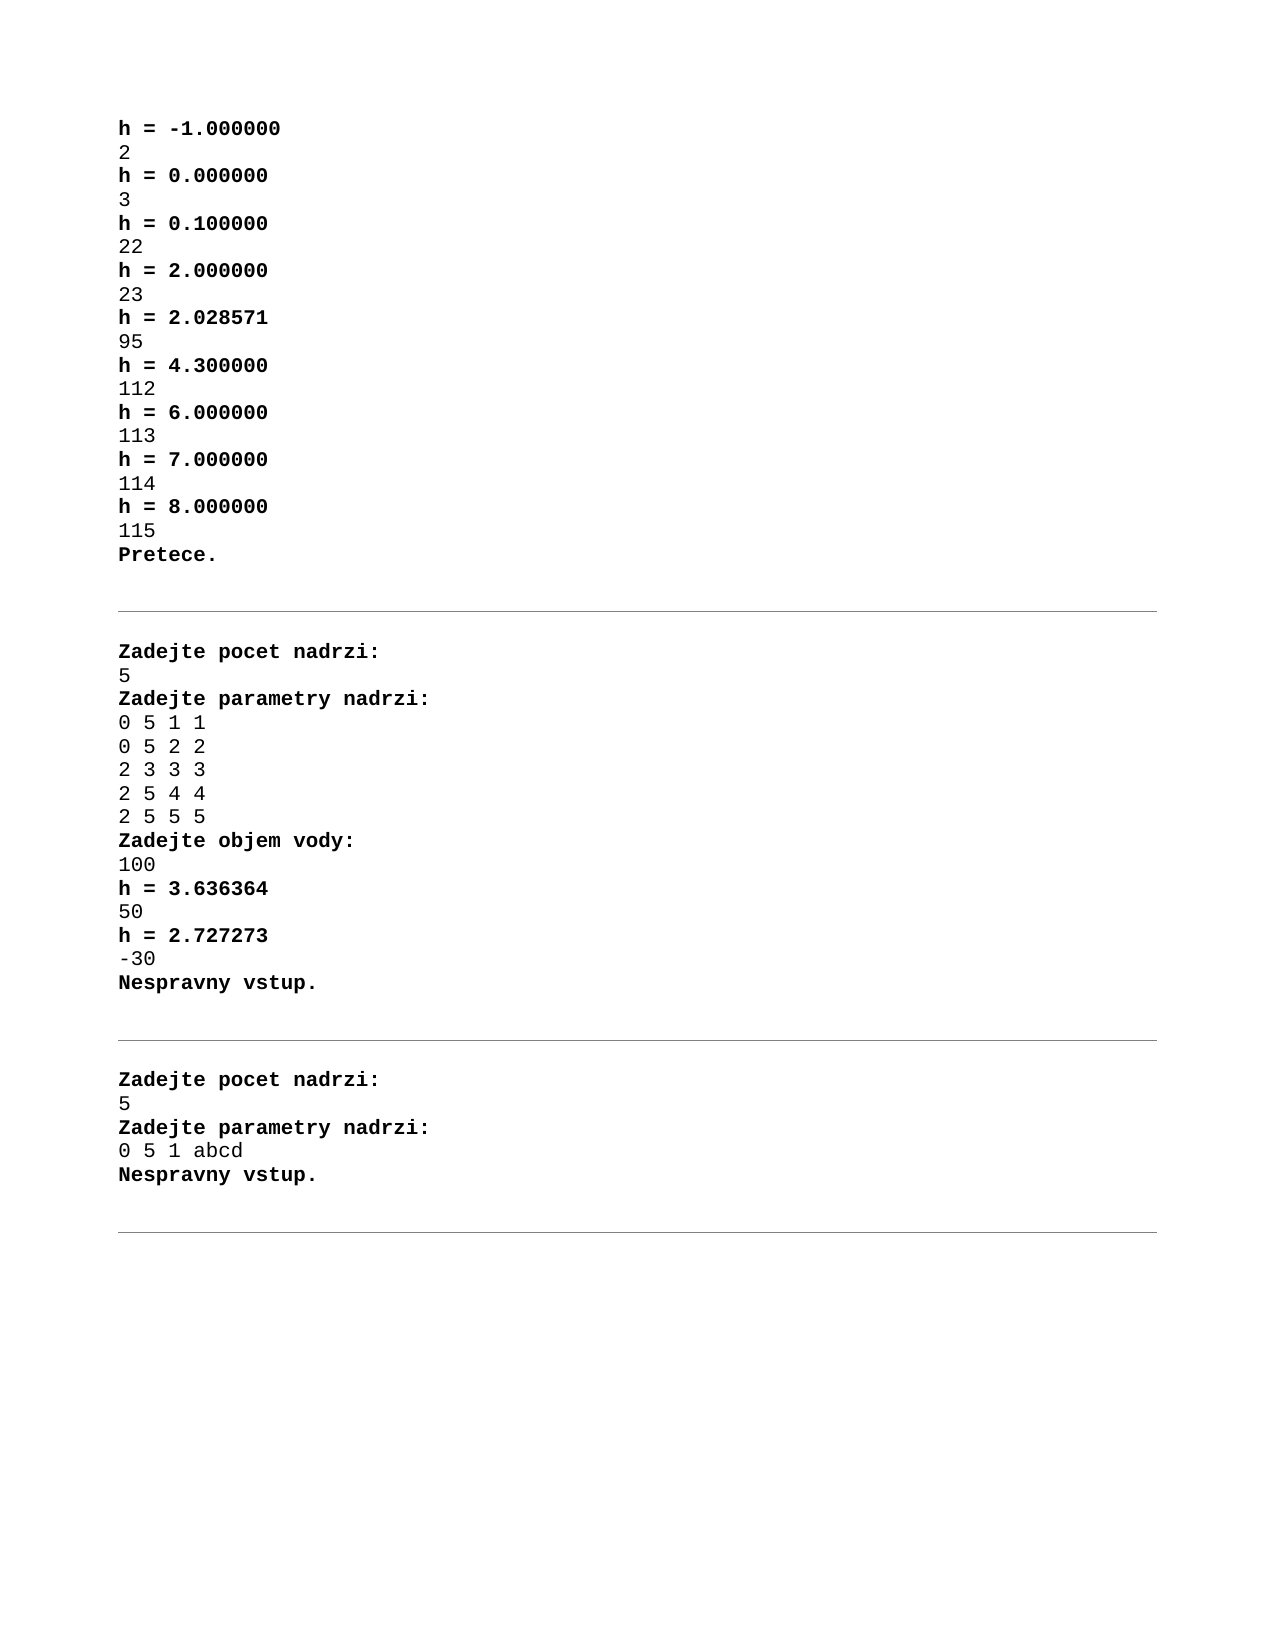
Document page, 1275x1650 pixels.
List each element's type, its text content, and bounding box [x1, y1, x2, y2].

text 113 [118, 426, 1157, 449]
text h = 2.000000 [118, 260, 1157, 284]
text 95 [118, 331, 1157, 354]
text 114 [118, 473, 1157, 496]
text 5 [118, 665, 1157, 688]
text 100 [118, 854, 1157, 877]
text Zadejte parametry nadrzi: [118, 688, 1157, 712]
text 50 [118, 901, 1157, 925]
text h = 6.000000 [118, 402, 1157, 426]
text Zadejte pocet nadrzi: [118, 641, 1157, 665]
text 3 [118, 189, 1157, 213]
text Nespravny vstup. [118, 972, 1157, 996]
text 2 [118, 142, 1157, 165]
text 112 [118, 378, 1157, 402]
text -30 [118, 948, 1157, 972]
text h = 0.000000 [118, 165, 1157, 189]
text h = 8.000000 [118, 496, 1157, 520]
text 0 5 1 1 [118, 712, 1157, 736]
text Zadejte pocet nadrzi: [118, 1069, 1157, 1093]
text Zadejte objem vody: [118, 830, 1157, 854]
text 0 5 1 abcd [118, 1140, 1157, 1164]
text 115 [118, 520, 1157, 544]
text 2 5 4 4 [118, 783, 1157, 807]
text Nespravny vstup. [118, 1164, 1157, 1188]
text h = -1.000000 [118, 118, 1157, 142]
text 23 [118, 284, 1157, 307]
text Zadejte parametry nadrzi: [118, 1117, 1157, 1140]
text 2 3 3 3 [118, 759, 1157, 783]
text h = 3.636364 [118, 877, 1157, 901]
text 22 [118, 236, 1157, 260]
text Pretece. [118, 544, 1157, 567]
text 2 5 5 5 [118, 807, 1157, 830]
text h = 4.300000 [118, 354, 1157, 378]
text 5 [118, 1093, 1157, 1117]
text h = 2.727273 [118, 925, 1157, 948]
text 0 5 2 2 [118, 736, 1157, 759]
text h = 7.000000 [118, 449, 1157, 473]
text h = 0.100000 [118, 213, 1157, 236]
text h = 2.028571 [118, 307, 1157, 331]
